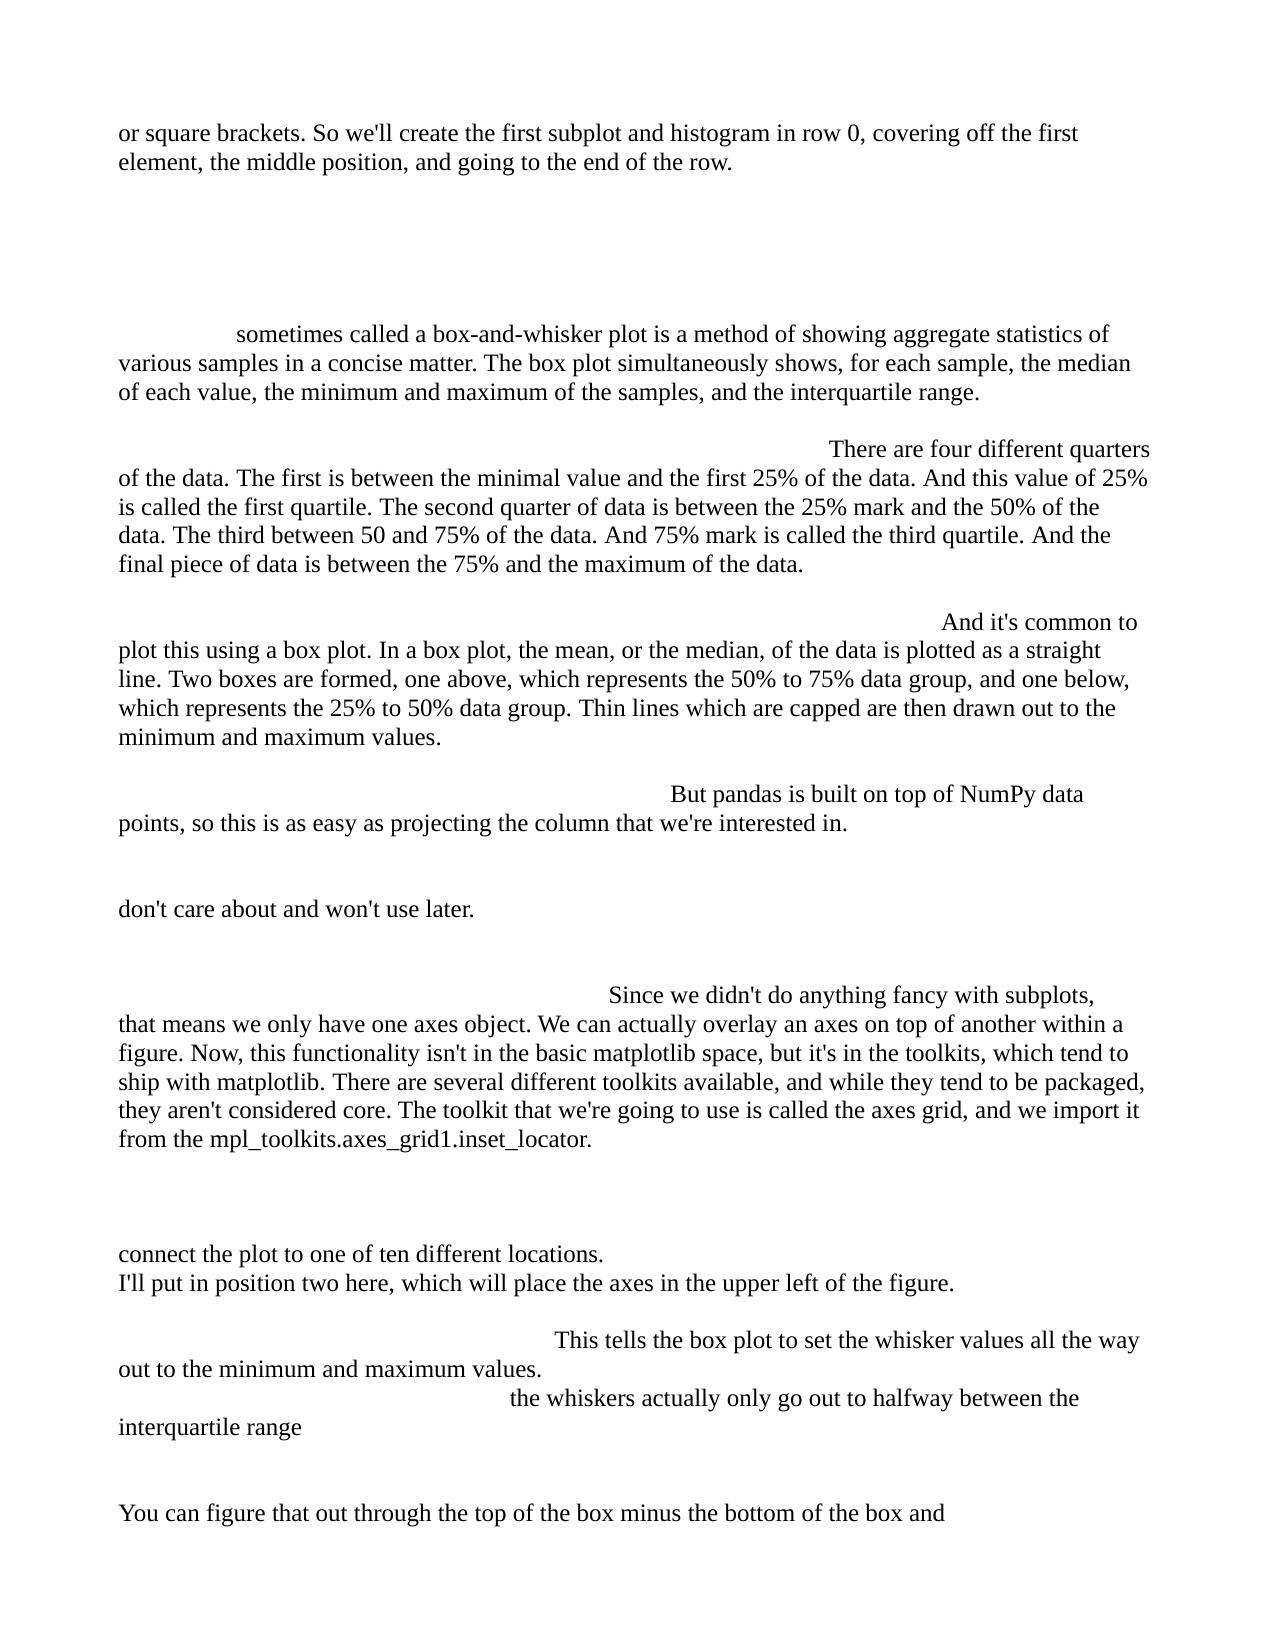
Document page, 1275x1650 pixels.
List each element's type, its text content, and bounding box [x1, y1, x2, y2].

text This isn't quite as flexible as with grid spec where we're essentially trying to [118, 1211, 1157, 1239]
text In matplotlib, data needs to conform to NumPy arrays. But pandas is built on top of NumPy data points, so this is as easy as projecting the column that we're interested in. [118, 779, 1157, 837]
text don't care about and won't use later. [118, 894, 1157, 923]
text A box plot, sometimes called a box-and-whisker plot is a method of showing aggregate statistics of various samples in a concise matter. The box plot simultaneously shows, for each sample, the median of each value, the minimum and maximum of the samples, and the interquartile range. [118, 319, 1157, 406]
text that means we only have one axes object. We can actually overlay an axes on top of another within a figure. Now, this functionality isn't in the basic matplotlib space, but it's in the toolkits, which tend to ship with matplotlib. There are several different toolkits available, and while they tend to be packaged, they aren't considered core. The toolkit that we're going to use is called the axes grid, and we import it from the mpl_toolkits.axes_grid1.inset_locator. [118, 1009, 1157, 1153]
text connect the plot to one of ten different locations. [118, 1239, 1157, 1268]
text #1.pdf [118, 233, 1157, 262]
text Box Plots [118, 291, 1157, 319]
text If you don't supply the whis argument, the whiskers actually only go out to halfway between the interquartile range [118, 1383, 1157, 1441]
text or square brackets. So we'll create the first subplot and histogram in row 0, covering off the first element, the middle position, and going to the end of the row. [118, 118, 1157, 176]
text It's common practice by some to use an underscore when unpacking values which you [118, 866, 1157, 894]
text We set the whis parameter to be the range. This tells the box plot to set the whisker values all the way out to the minimum and maximum values. [118, 1326, 1157, 1383]
text I'll put in position two here, which will place the axes in the upper left of the figure. [118, 1268, 1157, 1297]
text Like standard deviation, the interquartile range is a measure of variability of data. And it's common to plot this using a box plot. In a box plot, the mean, or the median, of the data is plotted as a straight line. Two boxes are formed, one above, which represents the 50% to 75% data group, and one below, which represents the 25% to 50% data group. Thin lines which are capped are then drawn out to the minimum and maximum values. [118, 607, 1157, 751]
text Recall that we have one figure with one subplot. Since we didn't do anything fancy with subplots, [118, 981, 1157, 1009]
text You can figure that out through the top of the box minus the bottom of the box and [118, 1498, 1157, 1527]
text These percentage values make up what's called the interquartile range. There are four different quarters of the data. The first is between the minimal value and the first 25% of the data. And this value of 25% is called the first quartile. The second quarter of data is between the 25% mark and the 50% of the data. The third between 50 and 75% of the data. And 75% mark is called the third quartile. And the final piece of data is between the 75% and the maximum of the data. [118, 434, 1157, 578]
